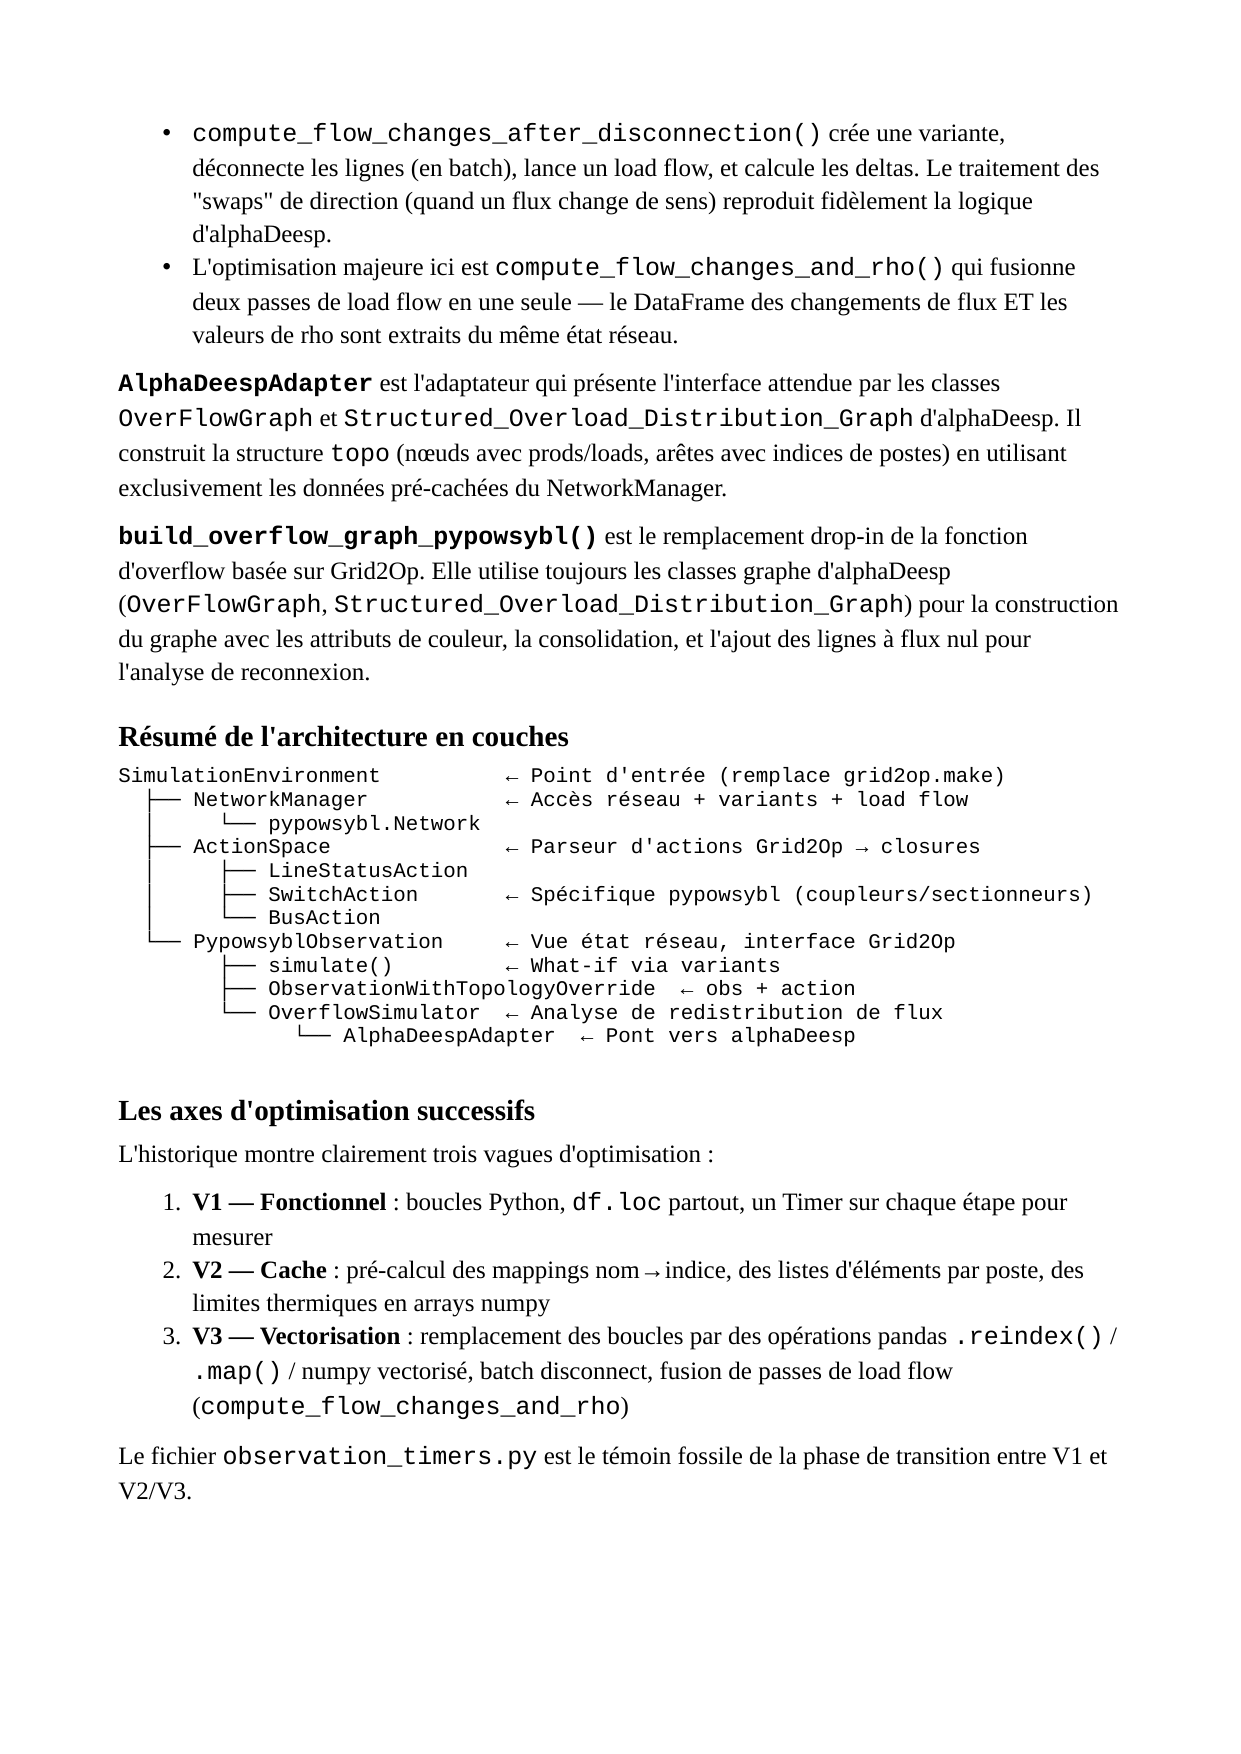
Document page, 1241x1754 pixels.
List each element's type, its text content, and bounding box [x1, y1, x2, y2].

text ├── ActionSpace ← Parseur d'actions Grid2Op → closures [118, 836, 1122, 860]
text build_overflow_graph_pypowsybl() est le remplacement drop-in de la fonction d'overflow basée sur Grid2Op. Elle utilise toujours les classes graphe d'alphaDeesp (OverFlowGraph, Structured_Overload_Distribution_Graph) pour la construction du graphe avec les attributs de couleur, la consolidation, et l'ajout des lignes à flux nul pour l'analyse de reconnexion. [118, 521, 1122, 686]
text SimulationEnvironment ← Point d'entrée (remplace grid2op.make) [118, 765, 1122, 789]
list V1 — Fonctionnel : boucles Python, df.loc partout, un Timer sur chaque étape pour mesurer [162, 1187, 1122, 1251]
subtitle Résumé de l'architecture en couches [118, 719, 1122, 753]
text Le fichier observation_timers.py est le témoin fossile de la phase de transition entre V1 et V2/V3. [118, 1441, 1122, 1505]
text └── PypowsyblObservation ← Vue état réseau, interface Grid2Op [118, 931, 1122, 954]
text │ └── pypowsybl.Network [150, 813, 1122, 836]
text L'historique montre clairement trois vagues d'optimisation : [118, 1139, 1122, 1168]
list V2 — Cache : pré-calcul des mappings nom→indice, des listes d'éléments par poste, des limites thermiques en arrays numpy [162, 1255, 1122, 1317]
text ├── simulate() ← What-if via variants [118, 954, 1122, 978]
text │ ├── SwitchAction ← Spécifique pypowsybl (coupleurs/sectionneurs) [150, 884, 224, 907]
subtitle Les axes d'optimisation successifs [118, 1093, 1122, 1127]
text │ ├── LineStatusAction [118, 860, 1122, 884]
text AlphaDeespAdapter est l'adaptateur qui présente l'interface attendue par les classes OverFlowGraph et Structured_Overload_Distribution_Graph d'alphaDeesp. Il construit la structure topo (nœuds avec prods/loads, arêtes avec indices de postes) en utilisant exclusivement les données pré-cachées du NetworkManager. [118, 368, 1122, 502]
text ├── NetworkManager ← Accès réseau + variants + load flow [118, 789, 1122, 813]
text │ └── BusAction [118, 907, 1122, 931]
text │ ├── SwitchAction ← Spécifique pypowsybl (coupleurs/sectionneurs) [225, 884, 1122, 907]
text └── AlphaDeespAdapter ← Pont vers alphaDeesp [118, 1026, 1122, 1049]
list V3 — Vectorisation : remplacement des boucles par des opérations pandas .reindex() / .map() / numpy vectorisé, batch disconnect, fusion de passes de load flow (compute_flow_changes_and_rho) [162, 1321, 1122, 1422]
text └── OverflowSimulator ← Analyse de redistribution de flux [118, 1002, 1122, 1026]
list L'optimisation majeure ici est compute_flow_changes_and_rho() qui fusionne deux passes de load flow en une seule — le DataFrame des changements de flux ET les valeurs de rho sont extraits du même état réseau. [162, 252, 1122, 349]
text │ └── pypowsybl.Network [118, 813, 149, 836]
list compute_flow_changes_after_disconnection() crée une variante, déconnecte les lignes (en batch), lance un load flow, et calcule les deltas. Le traitement des "swaps" de direction (quand un flux change de sens) reproduit fidèlement la logique d'alphaDeesp. [162, 118, 1122, 248]
text ├── ObservationWithTopologyOverride ← obs + action [118, 978, 1122, 1002]
